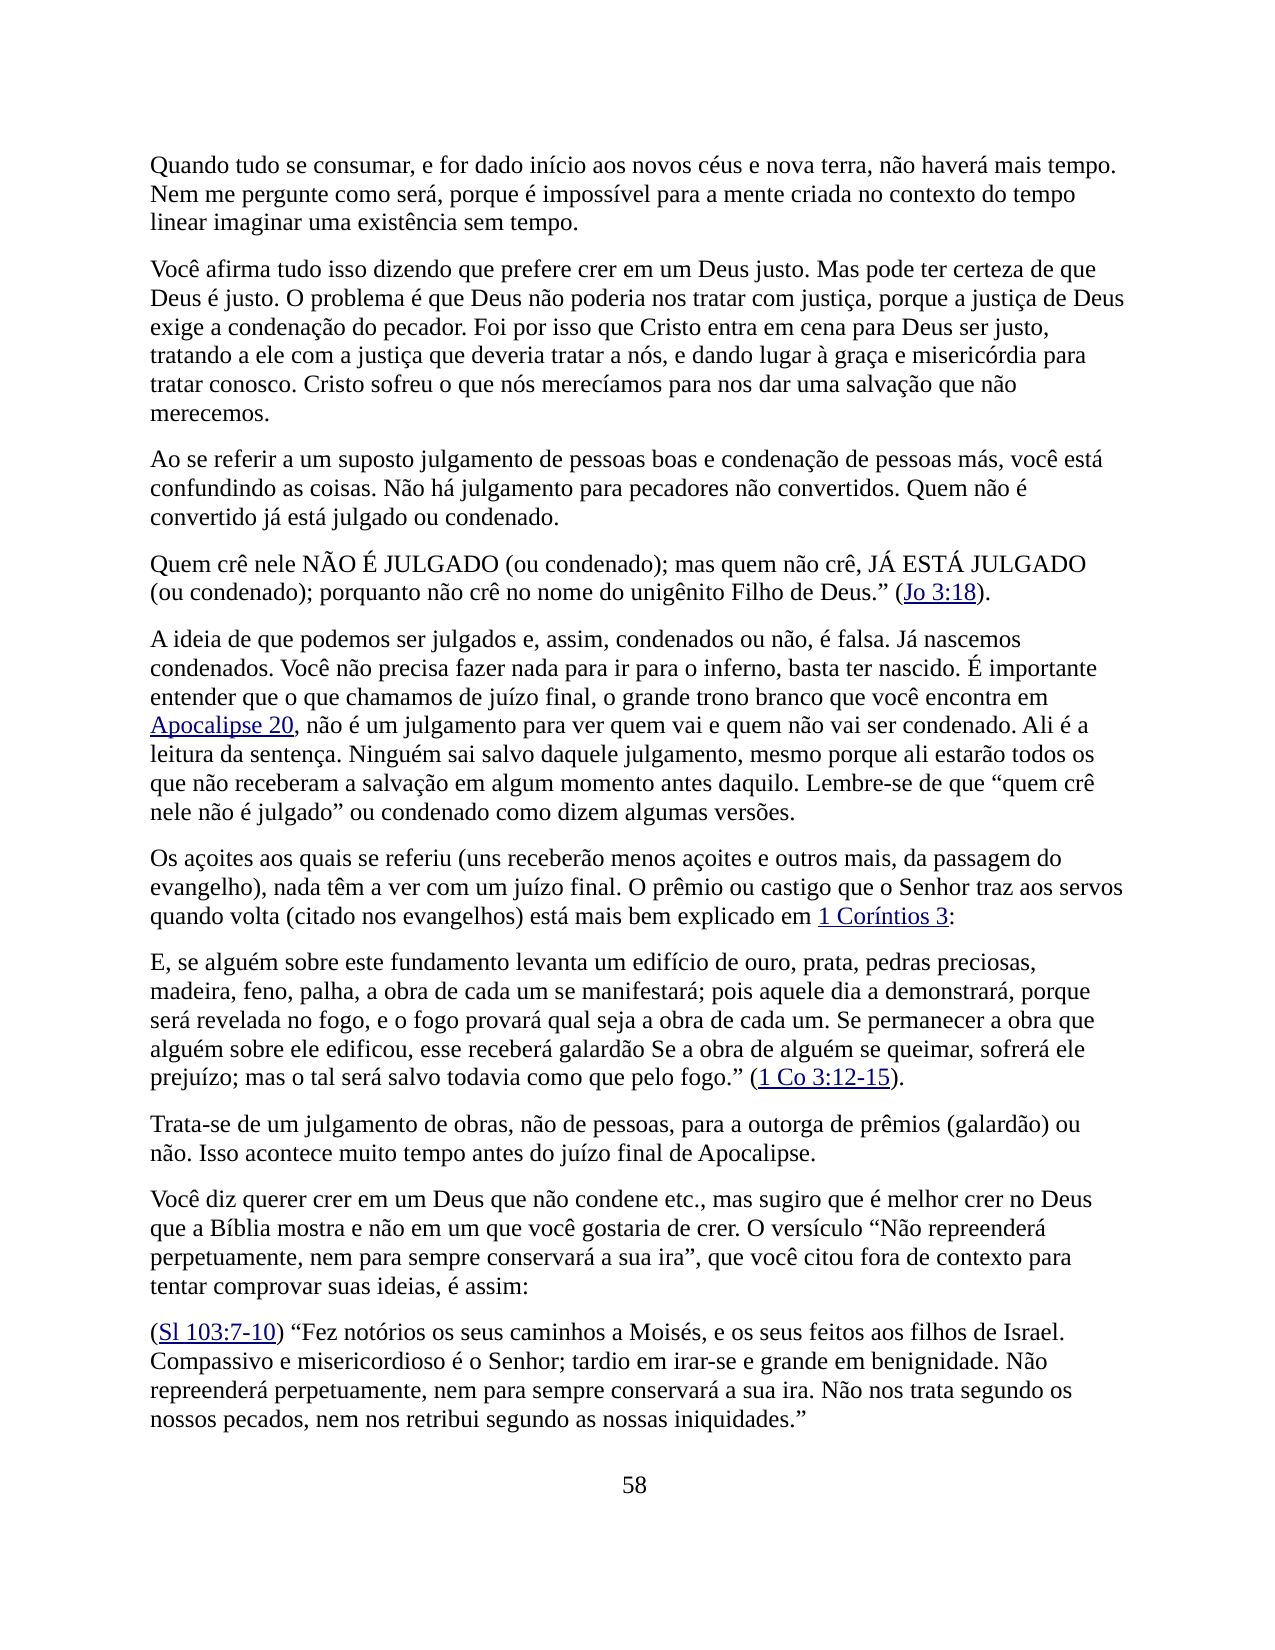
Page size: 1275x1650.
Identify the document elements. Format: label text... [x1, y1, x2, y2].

text Quem crê nele NÃO É JULGADO (ou condenado); mas quem não crê, JÁ ESTÁ JULGADO (ou condenado); porquanto não crê no nome do unigênito Filho de Deus.” (Jo 3:18). [150, 549, 1125, 606]
text E, se alguém sobre este fundamento levanta um edifício de ouro, prata, pedras preciosas, madeira, feno, palha, a obra de cada um se manifestará; pois aquele dia a demonstrará, porque será revelada no fogo, e o fogo provará qual seja a obra de cada um. Se permanecer a obra que alguém sobre ele edificou, esse receberá galardão Se a obra de alguém se queimar, sofrerá ele prejuízo; mas o tal será salvo todavia como que pelo fogo.” (1 Co 3:12-15). [150, 947, 1125, 1091]
text A ideia de que podemos ser julgados e, assim, condenados ou não, é falsa. Já nascemos condenados. Você não precisa fazer nada para ir para o inferno, basta ter nascido. É importante entender que o que chamamos de juízo final, o grande trono branco que você encontra em Apocalipse 20, não é um julgamento para ver quem vai e quem não vai ser condenado. Ali é a leitura da sentença. Ninguém sai salvo daquele julgamento, mesmo porque ali estarão todos os que não receberam a salvação em algum momento antes daquilo. Lembre-se de que “quem crê nele não é julgado” ou condenado como dizem algumas versões. [150, 624, 1125, 825]
text Ao se referir a um suposto julgamento de pessoas boas e condenação de pessoas más, você está confundindo as coisas. Não há julgamento para pecadores não convertidos. Quem não é convertido já está julgado ou condenado. [150, 444, 1125, 531]
text Você afirma tudo isso dizendo que prefere crer em um Deus justo. Mas pode ter certeza de que Deus é justo. O problema é que Deus não poderia nos tratar com justiça, porque a justiça de Deus exige a condenação do pecador. Foi por isso que Cristo entra em cena para Deus ser justo, tratando a ele com a justiça que deveria tratar a nós, e dando lugar à graça e misericórdia para tratar conosco. Cristo sofreu o que nós merecíamos para nos dar uma salvação que não merecemos. [150, 254, 1125, 427]
text Trata-se de um julgamento de obras, não de pessoas, para a outorga de prêmios (galardão) ou não. Isso acontece muito tempo antes do juízo final de Apocalipse. [150, 1109, 1125, 1167]
text Os açoites aos quais se referiu (uns receberão menos açoites e outros mais, da passagem do evangelho), nada têm a ver com um juízo final. O prêmio ou castigo que o Senhor traz aos servos quando volta (citado nos evangelhos) está mais bem explicado em 1 Coríntios 3: [150, 843, 1125, 929]
text (Sl 103:7-10) “Fez notórios os seus caminhos a Moisés, e os seus feitos aos filhos de Israel. Compassivo e misericordioso é o Senhor; tardio em irar-se e grande em benignidade. Não repreenderá perpetuamente, nem para sempre conservará a sua ira. Não nos trata segundo os nossos pecados, nem nos retribui segundo as nossas iniquidades.” [150, 1317, 1125, 1432]
text Você diz querer crer em um Deus que não condene etc., mas sugiro que é melhor crer no Deus que a Bíblia mostra e não em um que você gostaria de crer. O versículo “Não repreenderá perpetuamente, nem para sempre conservará a sua ira”, que você citou fora de contexto para tentar comprovar suas ideias, é assim: [150, 1184, 1125, 1299]
text Quando tudo se consumar, e for dado início aos novos céus e nova terra, não haverá mais tempo. Nem me pergunte como será, porque é impossível para a mente criada no contexto do tempo linear imaginar uma existência sem tempo. [150, 150, 1125, 236]
